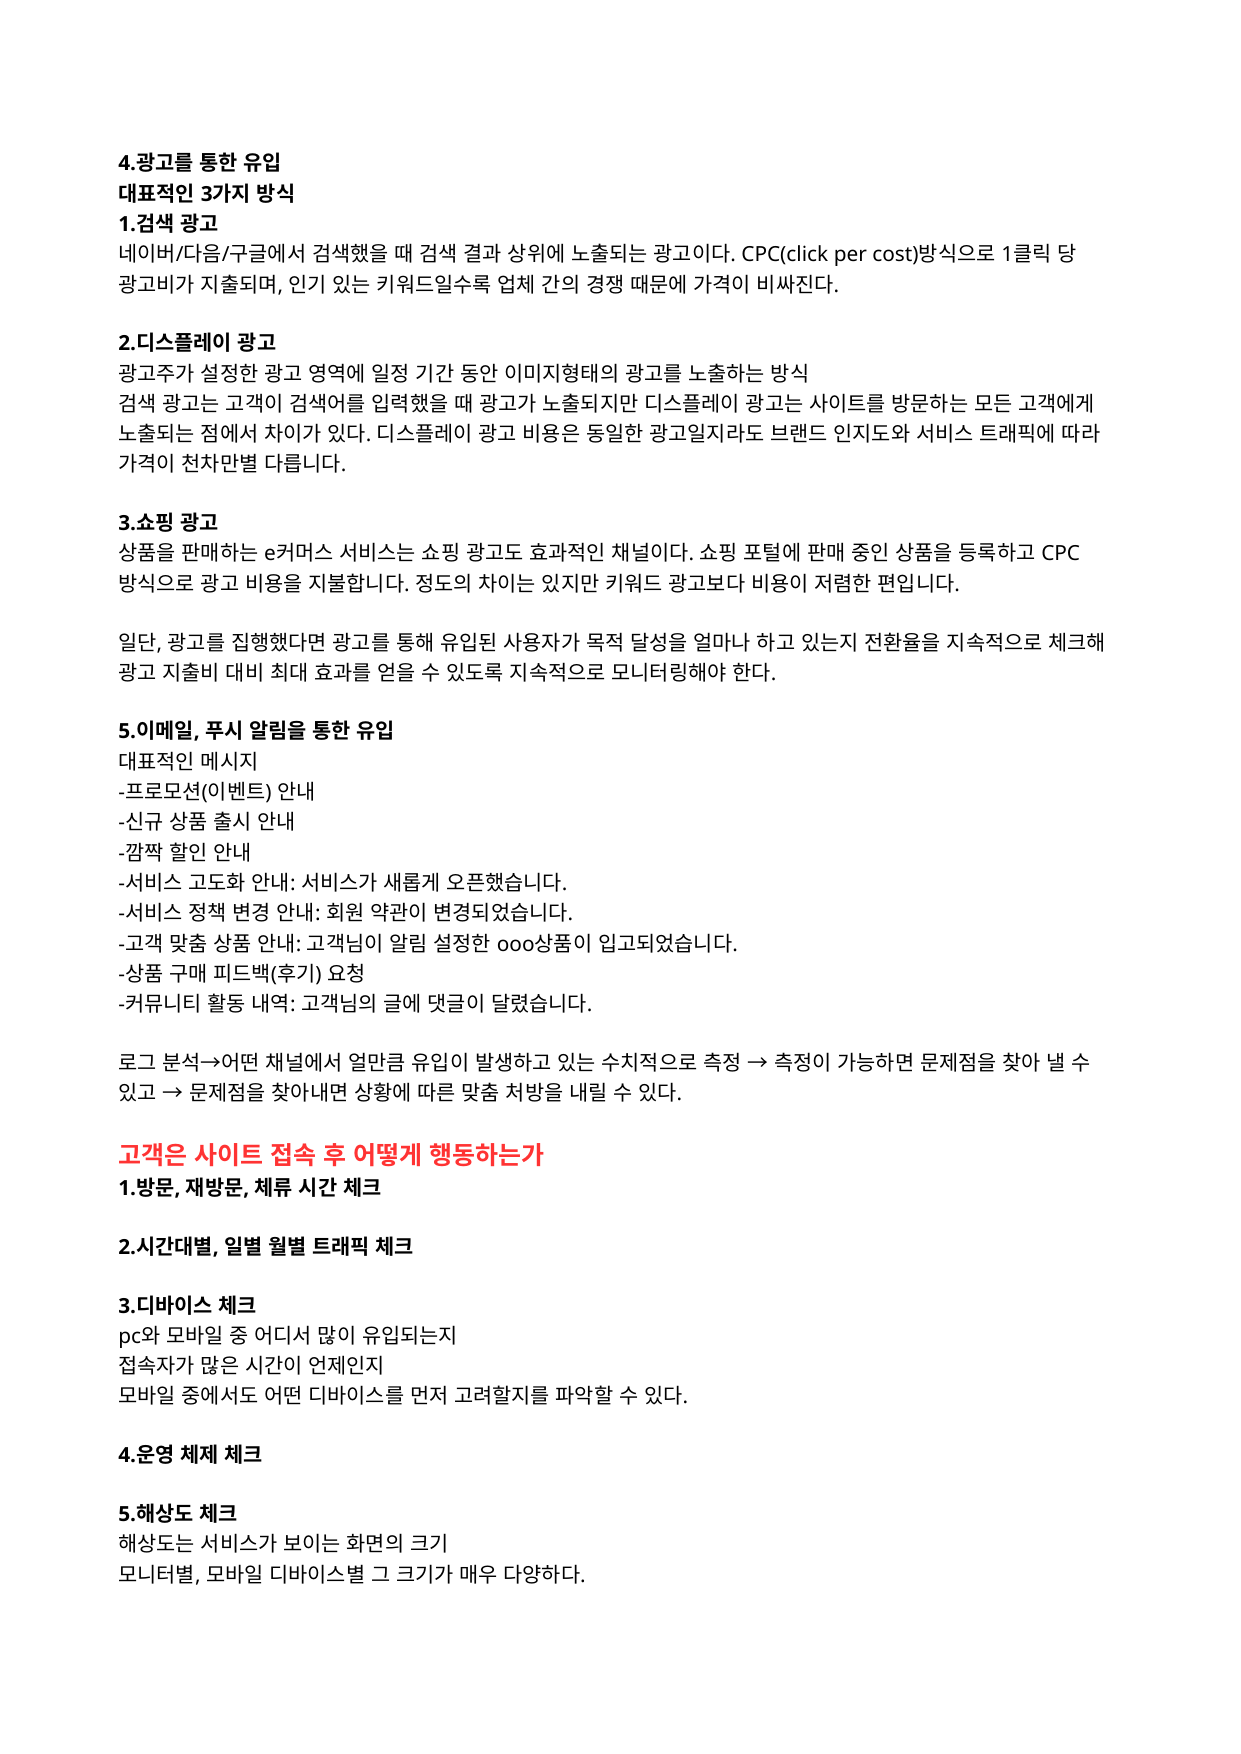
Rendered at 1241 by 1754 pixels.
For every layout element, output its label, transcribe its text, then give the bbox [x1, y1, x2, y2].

text -커뮤니티 활동 내역: 고객님의 글에 댓글이 달렸습니다. [118, 987, 1122, 1018]
text 4.광고를 통한 유입 [118, 147, 1122, 177]
text -서비스 정책 변경 안내: 회원 약관이 변경되었습니다. [118, 897, 1122, 927]
text 5.이메일, 푸시 알림을 통한 유입 [118, 715, 1122, 745]
text 광고주가 설정한 광고 영역에 일정 기간 동안 이미지형태의 광고를 노출하는 방식 [118, 357, 1122, 387]
text 해상도는 서비스가 보이는 화면의 크기 [118, 1528, 1122, 1558]
text 대표적인 메시지 [118, 745, 1122, 775]
text 상품을 판매하는 e커머스 서비스는 쇼핑 광고도 효과적인 채널이다. 쇼핑 포털에 판매 중인 상품을 등록하고 CPC방식으로 광고 비용을 지불합니다. 정도의 차이는 있지만 키워드 광고보다 비용이 저렴한 편입니다. [118, 537, 1122, 597]
text pc와 모바일 중 어디서 많이 유입되는지 [118, 1319, 1122, 1349]
text 접속자가 많은 시간이 언제인지 [118, 1349, 1122, 1380]
text 로그 분석→어떤 채널에서 얼만큼 유입이 발생하고 있는 수치적으로 측정 → 측정이 가능하면 문제점을 찾아 낼 수 있고 → 문제점을 찾아내면 상황에 따른 맞춤 처방을 내릴 수 있다. [118, 1046, 1122, 1107]
text 대표적인 3가지 방식 [118, 177, 1122, 207]
text 2.시간대별, 일별 월별 트래픽 체크 [118, 1230, 1122, 1261]
text -서비스 고도화 안내: 서비스가 새롭게 오픈했습니다. [118, 866, 1122, 897]
text 1.검색 광고 네이버/다음/구글에서 검색했을 때 검색 결과 상위에 노출되는 광고이다. CPC(click per cost)방식으로 1클릭 당 광고비가 지출되며, 인기 있는 키워드일수록 업체 간의 경쟁 때문에 가격이 비싸진다. [118, 207, 1122, 298]
text 1.방문, 재방문, 체류 시간 체크 [118, 1171, 1122, 1202]
text -신규 상품 출시 안내 [118, 806, 1122, 836]
text 5.해상도 체크 [118, 1497, 1122, 1528]
text 모니터별, 모바일 디바이스별 그 크기가 매우 다양하다. [118, 1558, 1122, 1588]
text 고객은 사이트 접속 후 어떻게 행동하는가 [118, 1135, 1122, 1171]
text 4.운영 체제 체크 [118, 1438, 1122, 1469]
text 모바일 중에서도 어떤 디바이스를 먼저 고려할지를 파악할 수 있다. [118, 1380, 1122, 1410]
text -고객 맞춤 상품 안내: 고객님이 알림 설정한 ooo상품이 입고되었습니다. [118, 927, 1122, 957]
text -상품 구매 피드백(후기) 요청 [118, 957, 1122, 987]
text 3.디바이스 체크 [118, 1289, 1122, 1319]
text 일단, 광고를 집행했다면 광고를 통해 유입된 사용자가 목적 달성을 얼마나 하고 있는지 전환율을 지속적으로 체크해 광고 지출비 대비 최대 효과를 얻을 수 있도록 지속적으로 모니터링해야 한다. [118, 626, 1122, 686]
text -프로모션(이벤트) 안내 [118, 775, 1122, 806]
text 검색 광고는 고객이 검색어를 입력했을 때 광고가 노출되지만 디스플레이 광고는 사이트를 방문하는 모든 고객에게 노출되는 점에서 차이가 있다. 디스플레이 광고 비용은 동일한 광고일지라도 브랜드 인지도와 서비스 트래픽에 따라 가격이 천차만별 다릅니다. [118, 387, 1122, 478]
text 2.디스플레이 광고 [118, 327, 1122, 357]
text 3.쇼핑 광고 [118, 506, 1122, 537]
text -깜짝 할인 안내 [118, 836, 1122, 866]
